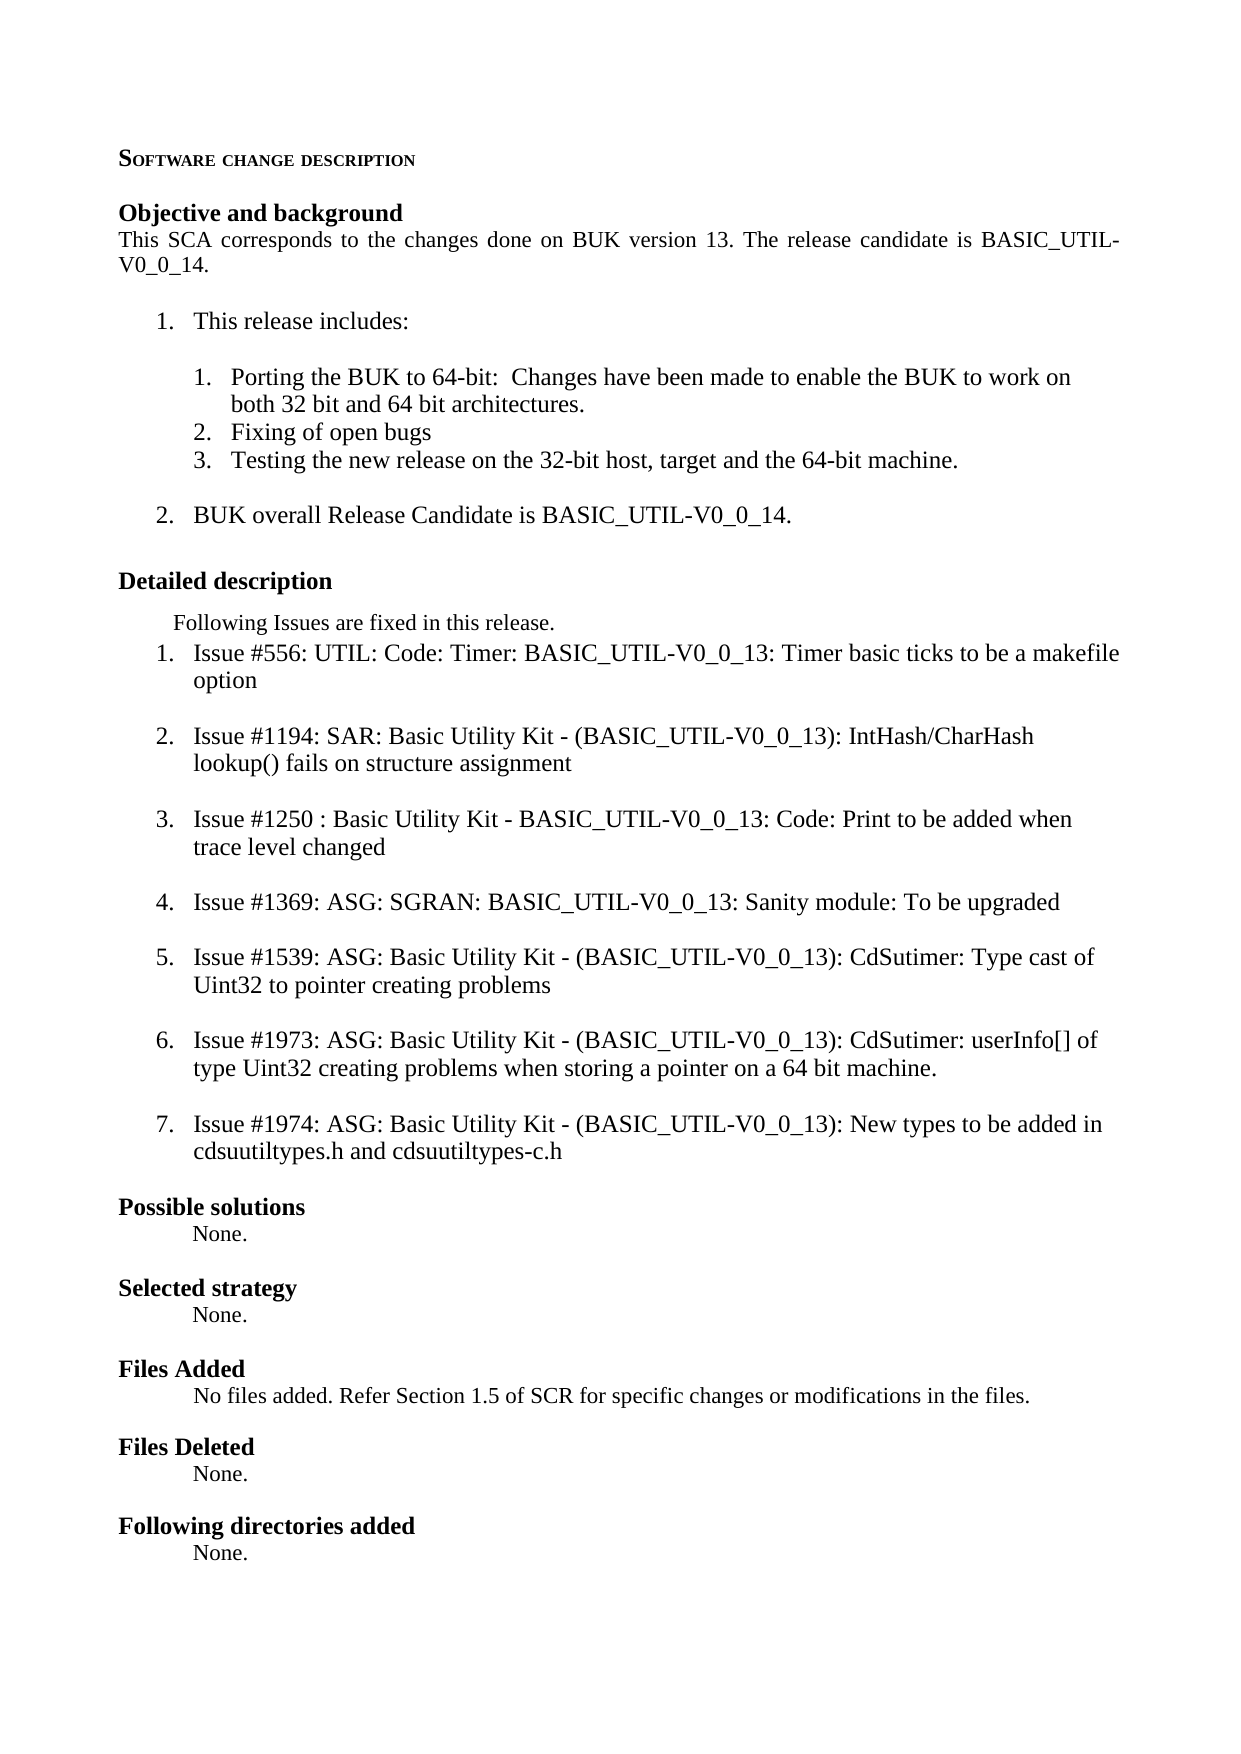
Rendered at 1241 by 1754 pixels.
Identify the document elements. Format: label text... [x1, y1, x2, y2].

list Issue #1539: ASG: Basic Utility Kit - (BASIC_UTIL-V0_0_13): CdSutimer: Type cast of Uint32 to pointer creating problems [156, 943, 1122, 999]
list Issue #556: UTIL: Code: Timer: BASIC_UTIL-V0_0_13: Timer basic ticks to be a makefile option [156, 639, 1122, 694]
text Files Deleted [118, 1433, 1122, 1461]
text Files Added [118, 1355, 1122, 1382]
text None. [118, 1221, 1122, 1246]
list Testing the new release on the 32-bit host, target and the 64-bit machine. [193, 446, 1122, 473]
list This release includes: [156, 307, 1122, 335]
text None. [118, 1302, 1122, 1327]
list Porting the BUK to 64-bit: Changes have been made to enable the BUK to work on both 32 bit and 64 bit architectures. [193, 363, 1122, 418]
text Detailed description [118, 567, 1122, 595]
text Following directories added [118, 1512, 1122, 1540]
list Issue #1369: ASG: SGRAN: BASIC_UTIL-V0_0_13: Sanity module: To be upgraded [156, 888, 1122, 916]
list Issue #1194: SAR: Basic Utility Kit - (BASIC_UTIL-V0_0_13): IntHash/CharHash lookup() fails on structure assignment [156, 722, 1122, 777]
list Fixing of open bugs [193, 418, 1122, 446]
text None. [118, 1461, 1122, 1487]
list Issue #1973: ASG: Basic Utility Kit - (BASIC_UTIL-V0_0_13): CdSutimer: userInfo[] of type Uint32 creating problems when storing a pointer on a 64 bit machine. [156, 1027, 1122, 1082]
text Objective and background [118, 199, 1122, 227]
text Following Issues are fixed in this release. [156, 610, 1122, 636]
text This SCA corresponds to the changes done on BUK version 13. The release candidate is BASIC_UTIL-V0_0_14. [118, 227, 1122, 278]
text Possible solutions [118, 1193, 1122, 1221]
text None. [118, 1540, 1122, 1566]
list Issue #1974: ASG: Basic Utility Kit - (BASIC_UTIL-V0_0_13): New types to be added in cdsuutiltypes.h and cdsuutiltypes-c.h [156, 1110, 1122, 1165]
text No files added. Refer Section 1.5 of SCR for specific changes or modifications in the files. [193, 1382, 1122, 1408]
subtitle Software change description [118, 144, 1122, 171]
text Selected strategy [118, 1274, 1122, 1302]
list Issue #1250 : Basic Utility Kit - BASIC_UTIL-V0_0_13: Code: Print to be added when trace level changed [156, 805, 1122, 860]
list BUK overall Release Candidate is BASIC_UTIL-V0_0_14. [156, 501, 1122, 529]
